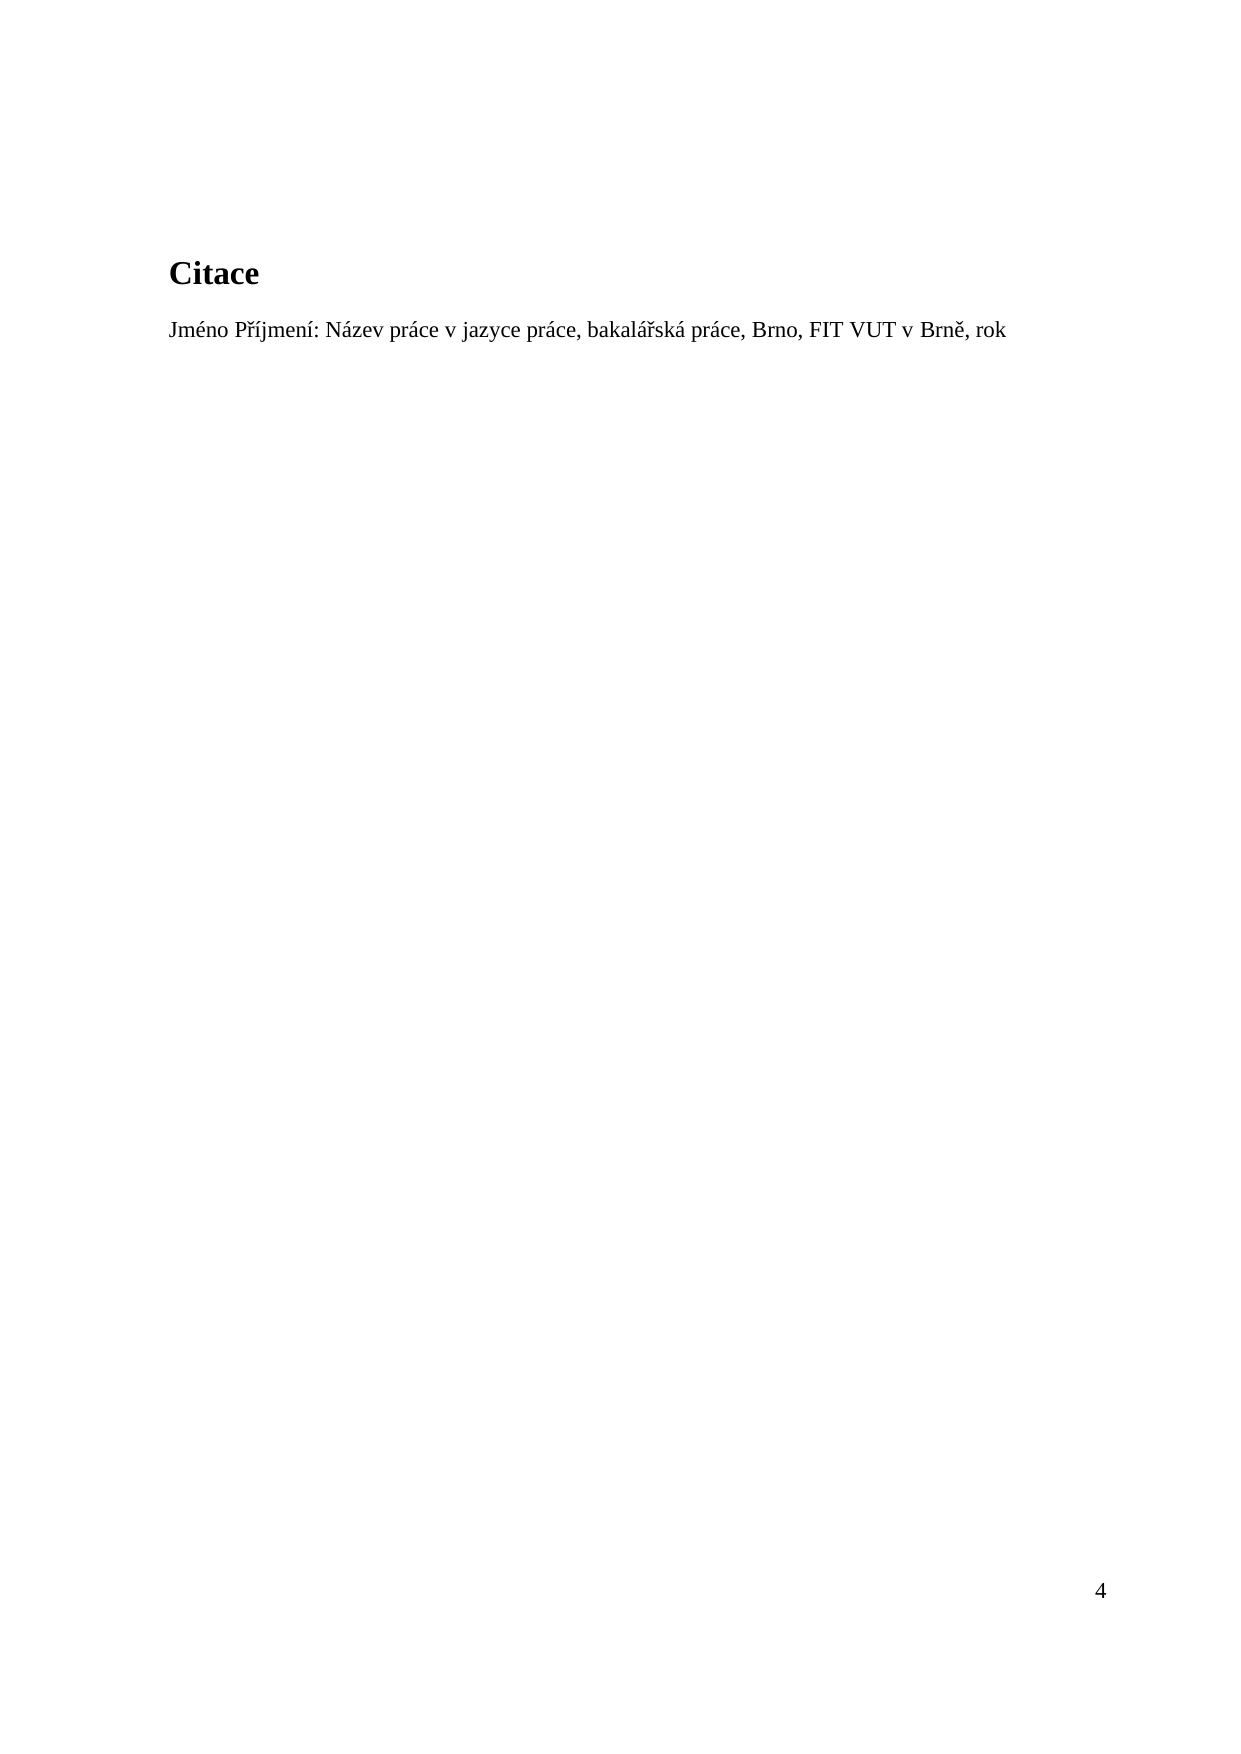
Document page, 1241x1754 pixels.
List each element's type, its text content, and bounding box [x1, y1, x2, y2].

text Citace [169, 253, 1106, 291]
text Jméno Příjmení: Název práce v jazyce práce, bakalářská práce, Brno, FIT VUT v Brně, rok [169, 316, 1106, 343]
